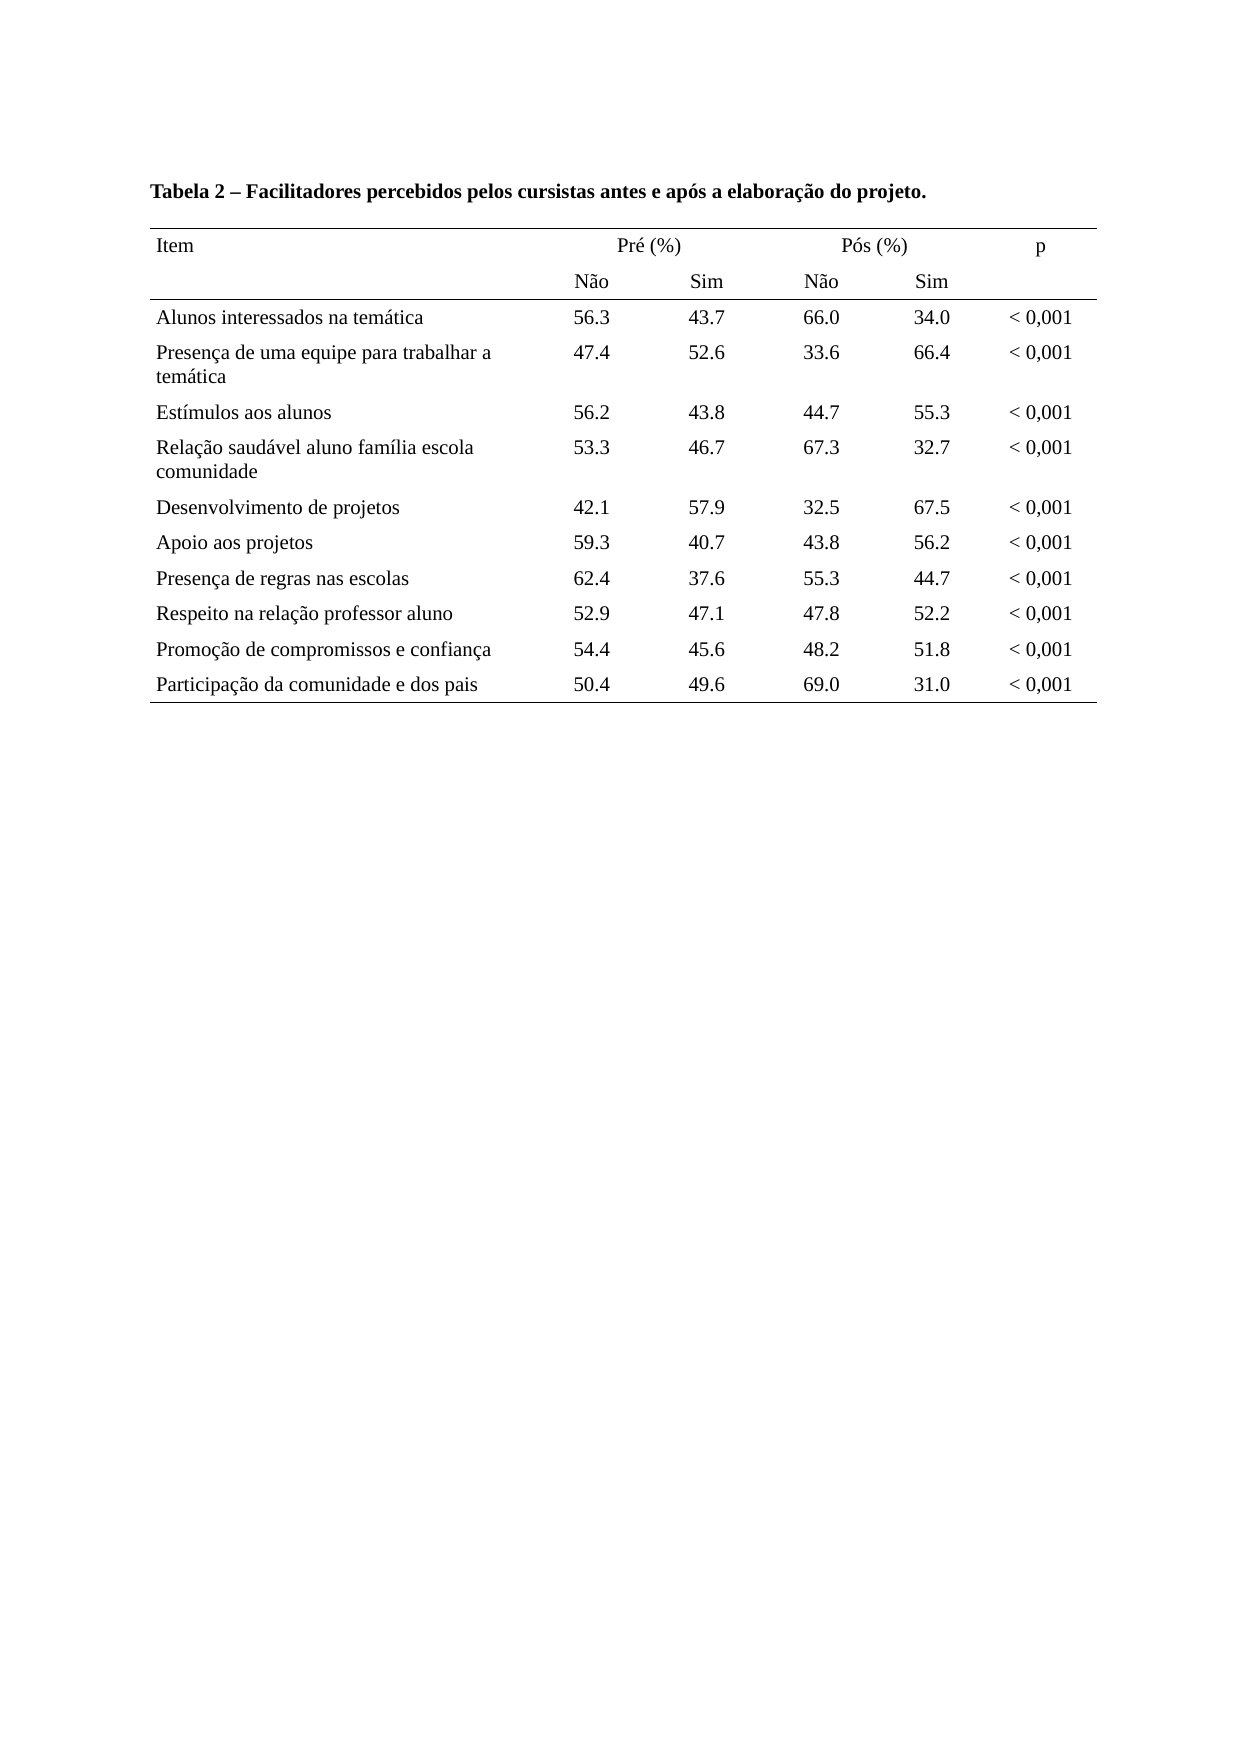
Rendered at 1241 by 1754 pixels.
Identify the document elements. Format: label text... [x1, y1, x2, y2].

table_cell < 0,001 [985, 560, 1097, 596]
table_cell 43.8 [764, 525, 879, 560]
table_cell 45.6 [649, 631, 764, 667]
table_cell < 0,001 [985, 300, 1097, 334]
table_cell < 0,001 [985, 489, 1097, 524]
table_cell < 0,001 [985, 631, 1097, 667]
table_cell 66.4 [879, 334, 984, 394]
table_cell 56.3 [534, 300, 649, 334]
table_cell 54.4 [534, 631, 649, 667]
table_cell 44.7 [879, 560, 984, 596]
table_cell 57.9 [649, 489, 764, 524]
table_cell Estímulos aos alunos [150, 394, 534, 429]
table_cell Presença de uma equipe para trabalhar a temática [150, 334, 534, 394]
table_cell Participação da comunidade e dos pais [150, 667, 534, 702]
table_cell Apoio aos projetos [150, 525, 534, 560]
table_cell 47.8 [764, 596, 879, 631]
table_cell 56.2 [534, 394, 649, 429]
table_header Pré (%) [534, 229, 764, 263]
table_cell Não [534, 263, 649, 299]
table_cell Não [764, 263, 879, 299]
table_cell 52.6 [649, 334, 764, 394]
table_cell 51.8 [879, 631, 984, 667]
table_cell Relação saudável aluno família escola comunidade [150, 430, 534, 489]
table_cell 50.4 [534, 667, 649, 702]
table_header Pós (%) [764, 229, 984, 263]
table_header Item [150, 229, 534, 263]
table_header p [985, 229, 1097, 263]
table_cell Sim [879, 263, 984, 299]
table_cell 32.7 [879, 430, 984, 489]
table_cell 67.3 [764, 430, 879, 489]
table_cell < 0,001 [985, 394, 1097, 429]
table_cell 48.2 [764, 631, 879, 667]
table_cell Promoção de compromissos e confiança [150, 631, 534, 667]
table_cell 44.7 [764, 394, 879, 429]
table_cell < 0,001 [985, 430, 1097, 489]
table_cell Presença de regras nas escolas [150, 560, 534, 596]
table_cell 34.0 [879, 300, 984, 334]
table_cell 32.5 [764, 489, 879, 524]
table_cell [985, 263, 1097, 299]
table_cell 47.4 [534, 334, 649, 394]
table_cell 56.2 [879, 525, 984, 560]
table_cell Respeito na relação professor aluno [150, 596, 534, 631]
table_cell 42.1 [534, 489, 649, 524]
table_cell 47.1 [649, 596, 764, 631]
table_cell Sim [649, 263, 764, 299]
table_cell 59.3 [534, 525, 649, 560]
table_cell 69.0 [764, 667, 879, 702]
table_cell < 0,001 [985, 667, 1097, 702]
table_cell 62.4 [534, 560, 649, 596]
table_cell 43.8 [649, 394, 764, 429]
table_cell [150, 263, 534, 299]
subtitle Tabela 2 – Facilitadores percebidos pelos cursistas antes e após a elaboração do projeto. [150, 179, 1090, 203]
table_cell 67.5 [879, 489, 984, 524]
table_cell 55.3 [879, 394, 984, 429]
table_cell 52.2 [879, 596, 984, 631]
table_cell < 0,001 [985, 596, 1097, 631]
table_cell 53.3 [534, 430, 649, 489]
table_cell < 0,001 [985, 334, 1097, 394]
table_cell 49.6 [649, 667, 764, 702]
table_cell 33.6 [764, 334, 879, 394]
table_cell 52.9 [534, 596, 649, 631]
table_cell 55.3 [764, 560, 879, 596]
table_cell 40.7 [649, 525, 764, 560]
table_cell Desenvolvimento de projetos [150, 489, 534, 524]
table_cell 46.7 [649, 430, 764, 489]
table_cell < 0,001 [985, 525, 1097, 560]
table_cell 31.0 [879, 667, 984, 702]
table_cell Alunos interessados na temática [150, 300, 534, 334]
table_cell 43.7 [649, 300, 764, 334]
table_cell 66.0 [764, 300, 879, 334]
table_cell 37.6 [649, 560, 764, 596]
